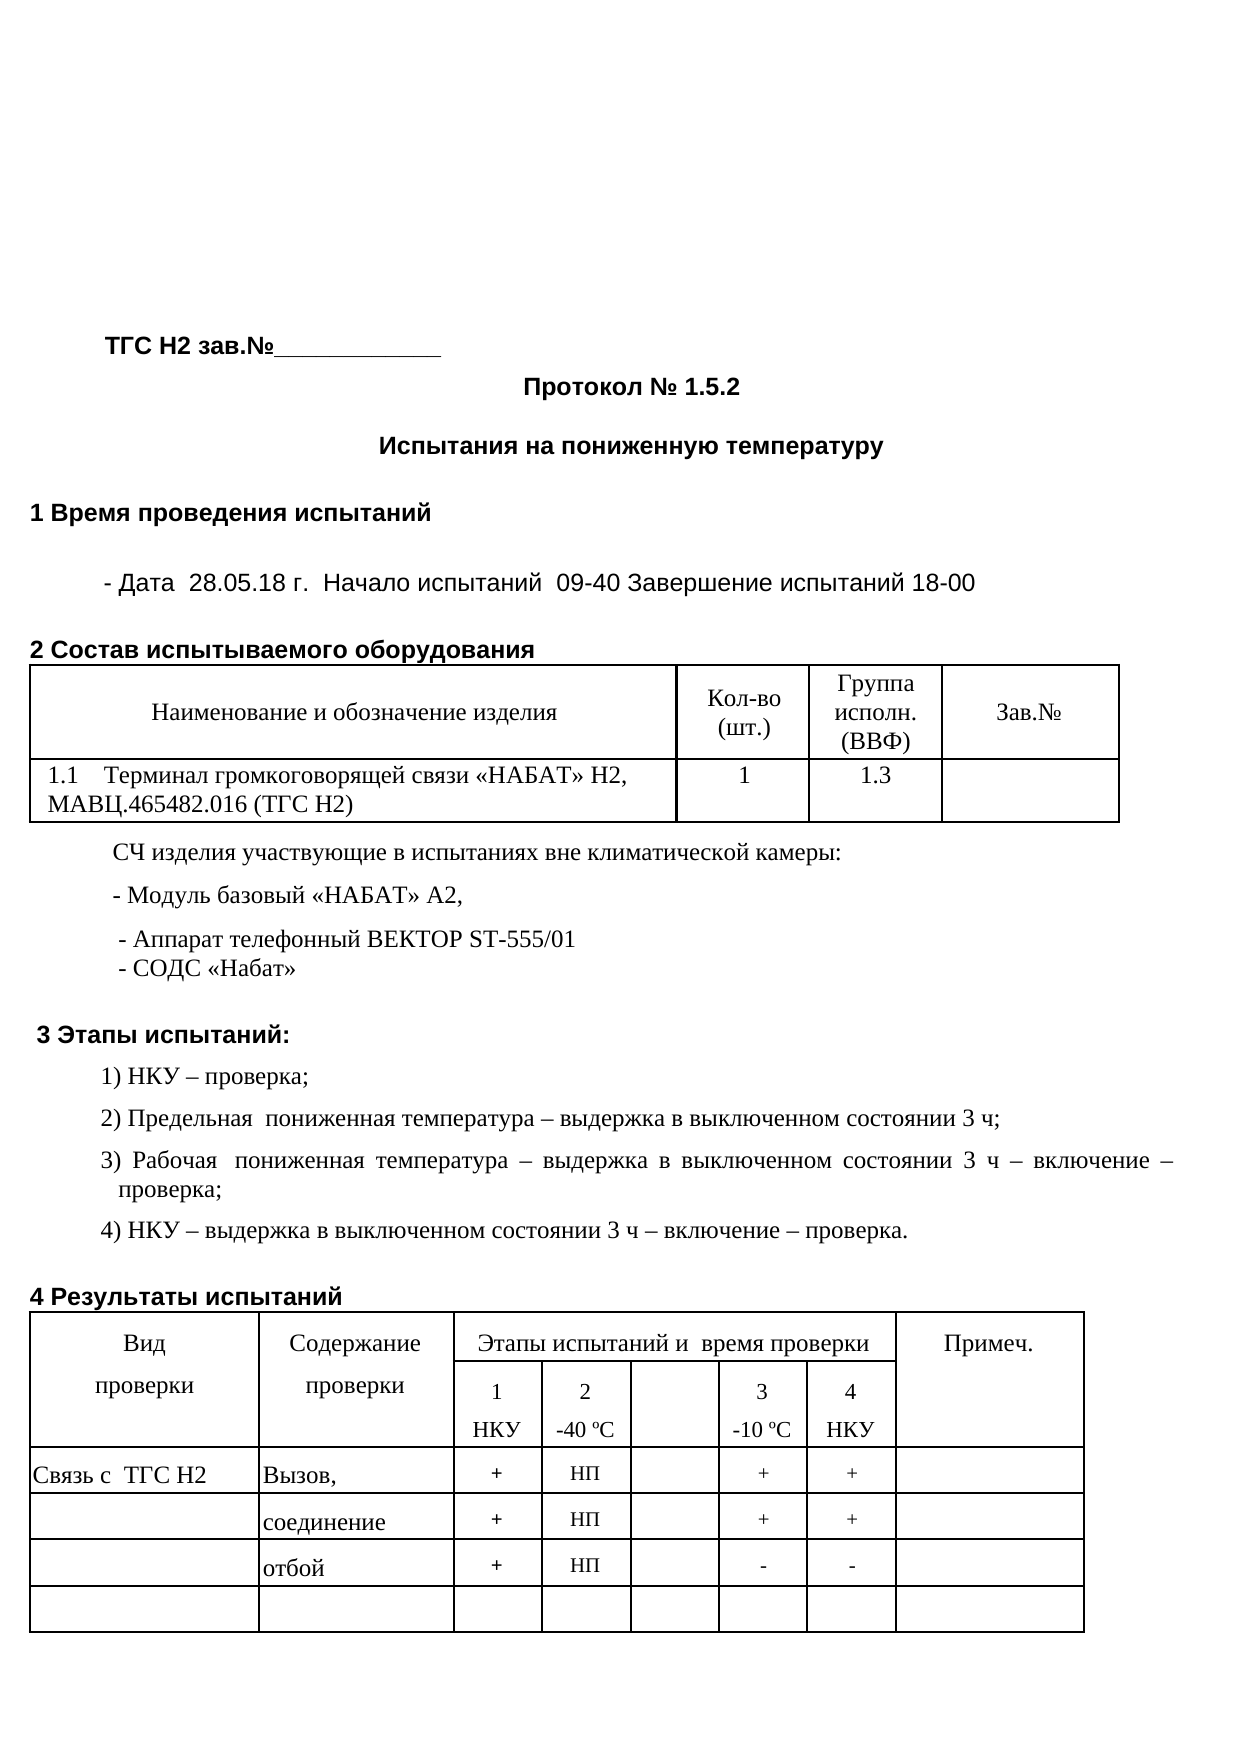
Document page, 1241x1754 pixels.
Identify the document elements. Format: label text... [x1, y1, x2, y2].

table_cell [632, 1494, 718, 1538]
table_cell + [720, 1494, 806, 1538]
table_cell + [455, 1494, 541, 1538]
table_cell 1.1 Терминал громкоговорящей связи «НАБАТ» Н2, МАВЦ.465482.016 (ТГС Н2) [31, 760, 675, 821]
table_cell отбой [260, 1540, 453, 1584]
table_cell + [808, 1494, 895, 1538]
table_cell [897, 1448, 1083, 1492]
subtitle 2 Состав испытываемого оборудования [29, 634, 1174, 663]
text - Дата 28.05.18 г. Начало испытаний 09-40 Завершение испытаний 18-00 [29, 568, 1174, 597]
table_cell 3 -10 ºС [720, 1362, 806, 1446]
table_cell НП [543, 1448, 630, 1492]
text Испытания на пониженную температуру [29, 431, 1174, 460]
table_cell [720, 1587, 806, 1631]
table_cell [808, 1587, 895, 1631]
table_header Кол-во (шт.) [678, 666, 808, 758]
table_cell + [808, 1448, 895, 1492]
text 1) НКУ – проверка; [100, 1061, 1174, 1090]
table_cell [632, 1540, 718, 1584]
table_header Примеч. [897, 1313, 1083, 1446]
table_header Содержание проверки [260, 1313, 453, 1446]
text 2) Предельная пониженная температура – выдержка в выключенном состоянии 3 ч; [100, 1103, 1174, 1132]
table_cell + [720, 1448, 806, 1492]
table_cell + [455, 1540, 541, 1584]
table_header Наименование и обозначение изделия [31, 666, 675, 758]
table_cell НП [543, 1494, 630, 1538]
table_cell 4 НКУ [808, 1362, 895, 1446]
text - Аппарат телефонный ВЕКТОР ST-555/01 [29, 923, 1174, 953]
table_cell [31, 1540, 258, 1584]
subtitle 4 Результаты испытаний [29, 1282, 1174, 1311]
text - Модуль базовый «НАБАТ» А2, [112, 880, 1174, 909]
text Протокол № 1.5.2 [29, 372, 1174, 401]
table_cell соединение [260, 1494, 453, 1538]
table_cell [897, 1540, 1083, 1584]
table_cell [455, 1587, 541, 1631]
table_header Зав.№ [943, 666, 1118, 758]
table_cell 1 [678, 760, 808, 821]
table_cell [260, 1587, 453, 1631]
table_cell [897, 1587, 1083, 1631]
text 3) Рабочая пониженная температура – выдержка в выключенном состоянии 3 ч – включение –проверка; [100, 1144, 1174, 1203]
table_cell Связь с ТГС Н2 [31, 1448, 258, 1492]
table_cell 2 -40 ºС [543, 1362, 630, 1446]
text ТГС Н2 зав.№____________ [29, 330, 1174, 359]
table_header Вид проверки [31, 1313, 258, 1446]
table_cell [31, 1587, 258, 1631]
table_header Группа исполн. (ВВФ) [810, 666, 941, 758]
text 4) НКУ – выдержка в выключенном состоянии 3 ч – включение – проверка. [100, 1215, 1174, 1244]
table_cell 1.3 [810, 760, 941, 821]
table_cell [632, 1362, 718, 1446]
table_cell - [808, 1540, 895, 1584]
table_cell 1 НКУ [455, 1362, 541, 1446]
text - СОДС «Набат» [29, 953, 1174, 982]
table_cell - [720, 1540, 806, 1584]
text СЧ изделия участвующие в испытаниях вне климатической камеры: [112, 663, 1174, 866]
table_cell [543, 1587, 630, 1631]
table_cell Вызов, [260, 1448, 453, 1492]
table_header Этапы испытаний и время проверки [455, 1313, 895, 1360]
table_cell [897, 1494, 1083, 1538]
table_cell [943, 760, 1118, 821]
subtitle 1 Время проведения испытаний [29, 497, 1174, 526]
table_cell [632, 1587, 718, 1631]
table_cell [632, 1448, 718, 1492]
subtitle 3 Этапы испытаний: [29, 1019, 1174, 1048]
table_cell [31, 1494, 258, 1538]
table_cell НП [543, 1540, 630, 1584]
table_cell + [455, 1448, 541, 1492]
